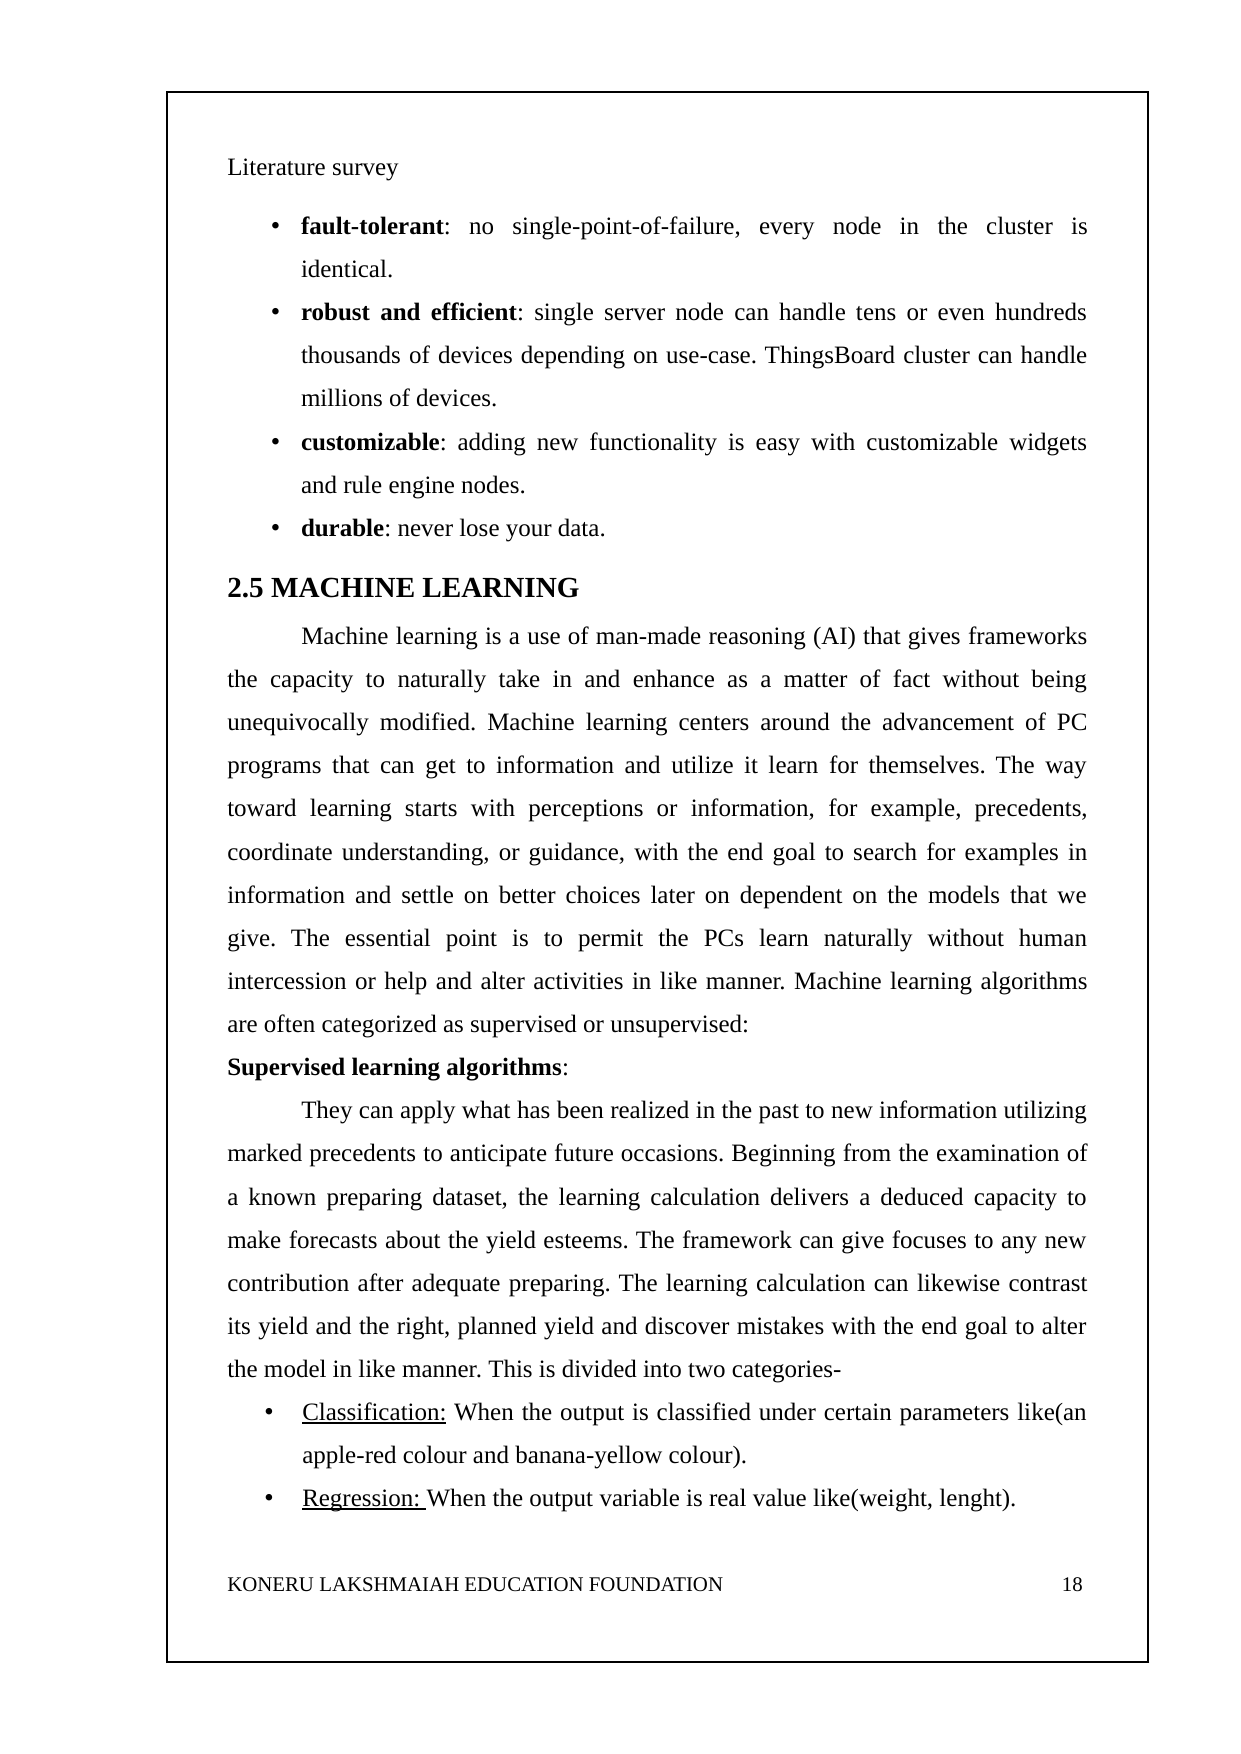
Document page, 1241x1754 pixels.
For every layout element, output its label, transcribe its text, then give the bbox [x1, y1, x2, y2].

list fault-tolerant: no single-point-of-failure, every node in the cluster is identical. [271, 211, 1088, 283]
list Classification: When the output is classified under certain parameters like(an apple-red colour and banana-yellow colour). [264, 1397, 1088, 1469]
text They can apply what has been realized in the past to new information utilizing marked precedents to anticipate future occasions. Beginning from the examination of a known preparing dataset, the learning calculation delivers a deduced capacity to make forecasts about the yield esteems. The framework can give focuses to any new contribution after adequate preparing. The learning calculation can likewise contrast its yield and the right, planned yield and discover mistakes with the end goal to alter the model in like manner. This is divided into two categories- [227, 1095, 1088, 1383]
list customizable: adding new functionality is easy with customizable widgets and rule engine nodes. [271, 427, 1088, 498]
list robust and efficient: single server node can handle tens or even hundreds thousands of devices depending on use-case. ThingsBoard cluster can handle millions of devices. [271, 297, 1088, 412]
text Supervised learning algorithms: [227, 1052, 1088, 1081]
text 2.5 MACHINE LEARNING [227, 571, 1088, 604]
text Machine learning is a use of man-made reasoning (AI) that gives frameworks the capacity to naturally take in and enhance as a matter of fact without being unequivocally modified. Machine learning centers around the advancement of PC programs that can get to information and utilize it learn for themselves. The way toward learning starts with perceptions or information, for example, precedents, coordinate understanding, or guidance, with the end goal to search for examples in information and settle on better choices later on dependent on the models that we give. The essential point is to permit the PCs learn naturally without human intercession or help and alter activities in like manner. Machine learning algorithms are often categorized as supervised or unsupervised: [227, 621, 1088, 1038]
list Regression: When the output variable is real value like(weight, lenght). [264, 1483, 1088, 1512]
list durable: never lose your data. [271, 513, 1088, 542]
